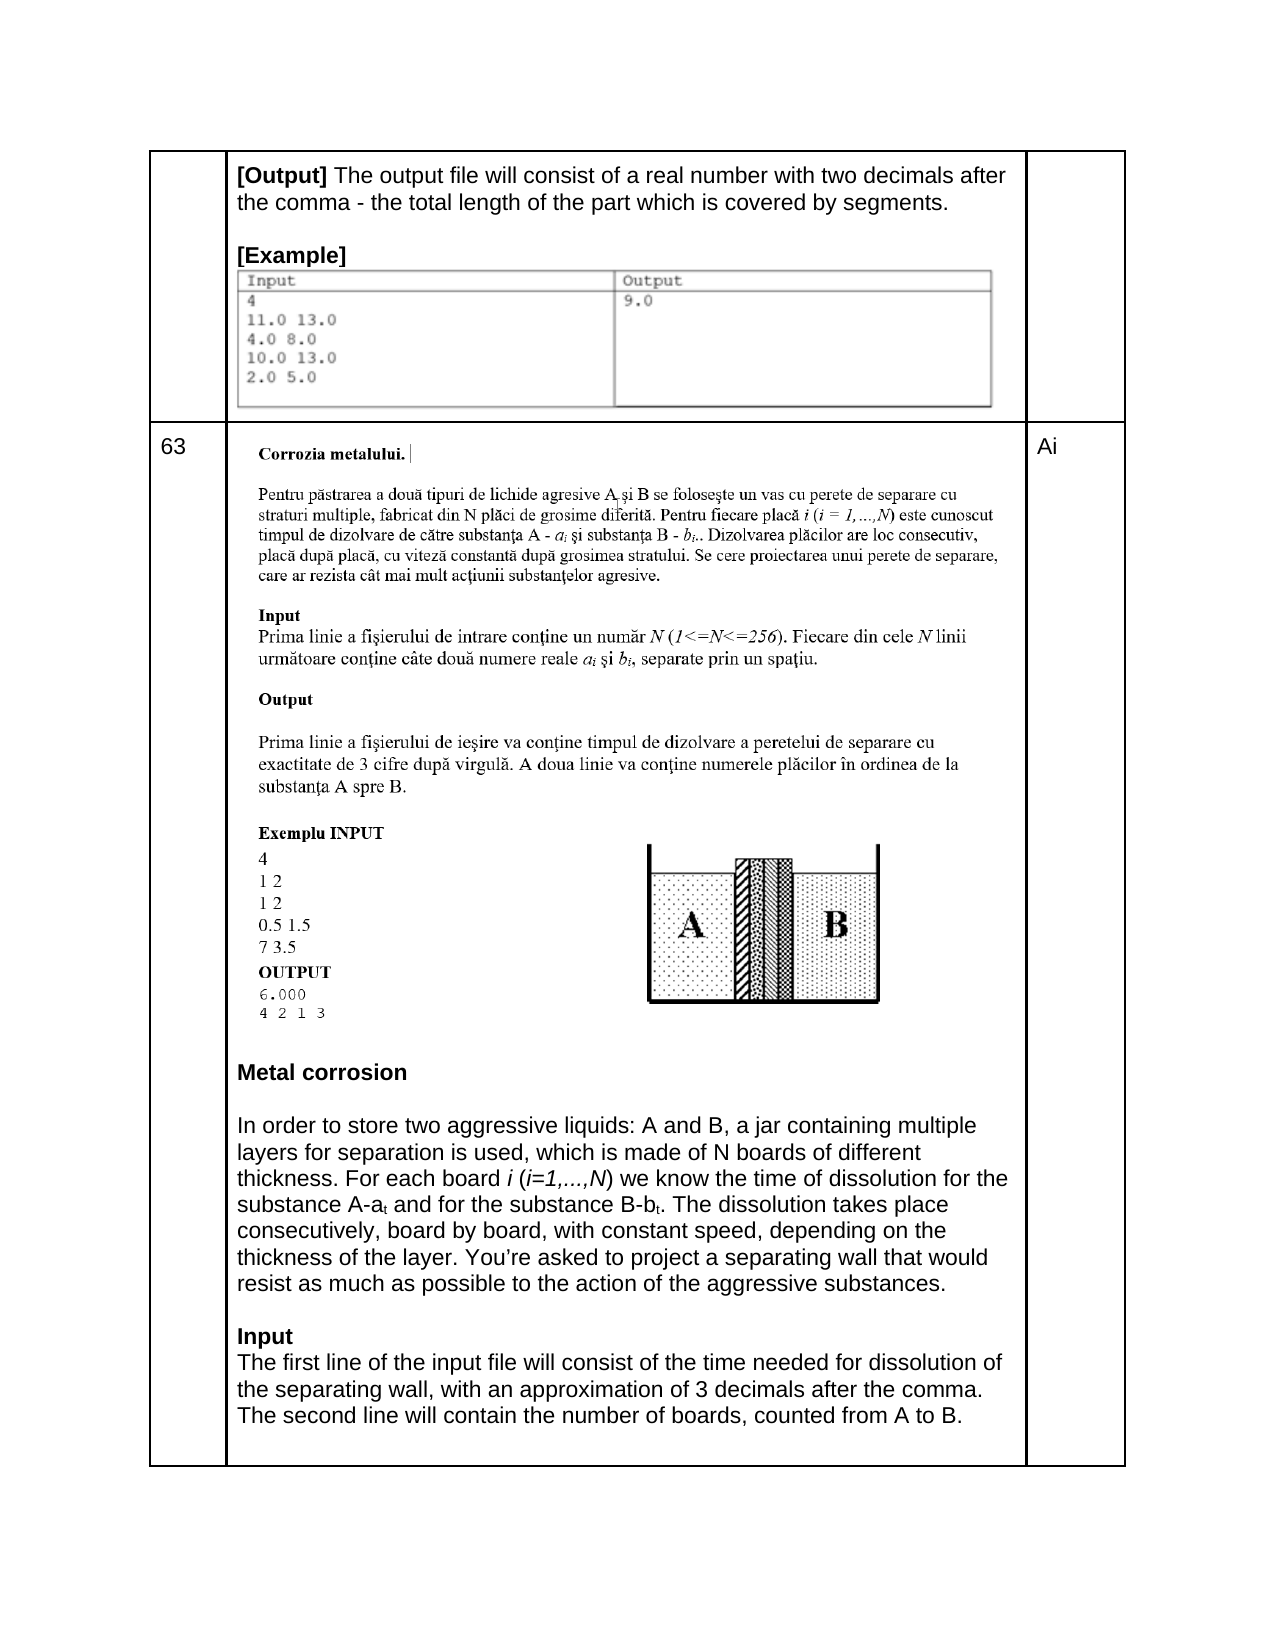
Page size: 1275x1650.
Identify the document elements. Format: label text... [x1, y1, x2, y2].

table_cell [Output] The output file will consist of a real number with two decimals after the comma - the total length of the part which is covered by segments. [Example] [228, 152, 1025, 421]
table_cell [151, 152, 225, 421]
picture [236, 433, 1015, 1033]
picture [236, 267, 995, 410]
table_cell 63 [151, 423, 225, 1465]
table_cell Metal corrosion In order to store two aggressive liquids: A and B, a jar containing multiple layers for separation is used, which is made of N boards of different thickness. For each board i (i=1,...,N) we know the time of dissolution for the substance A-at and for the substance B-bt. The dissolution takes place consecutively, board by board, with constant speed, depending on the thickness of the layer. You’re asked to project a separating wall that would resist as much as possible to the action of the aggressive substances. Input The first line of the input file will consist of the time needed for dissolution of the separating wall, with an approximation of 3 decimals after the comma. The second line will contain the number of boards, counted from A to B. [228, 423, 1025, 1465]
table_cell Ai [1028, 423, 1124, 1465]
table_cell [1028, 152, 1124, 421]
